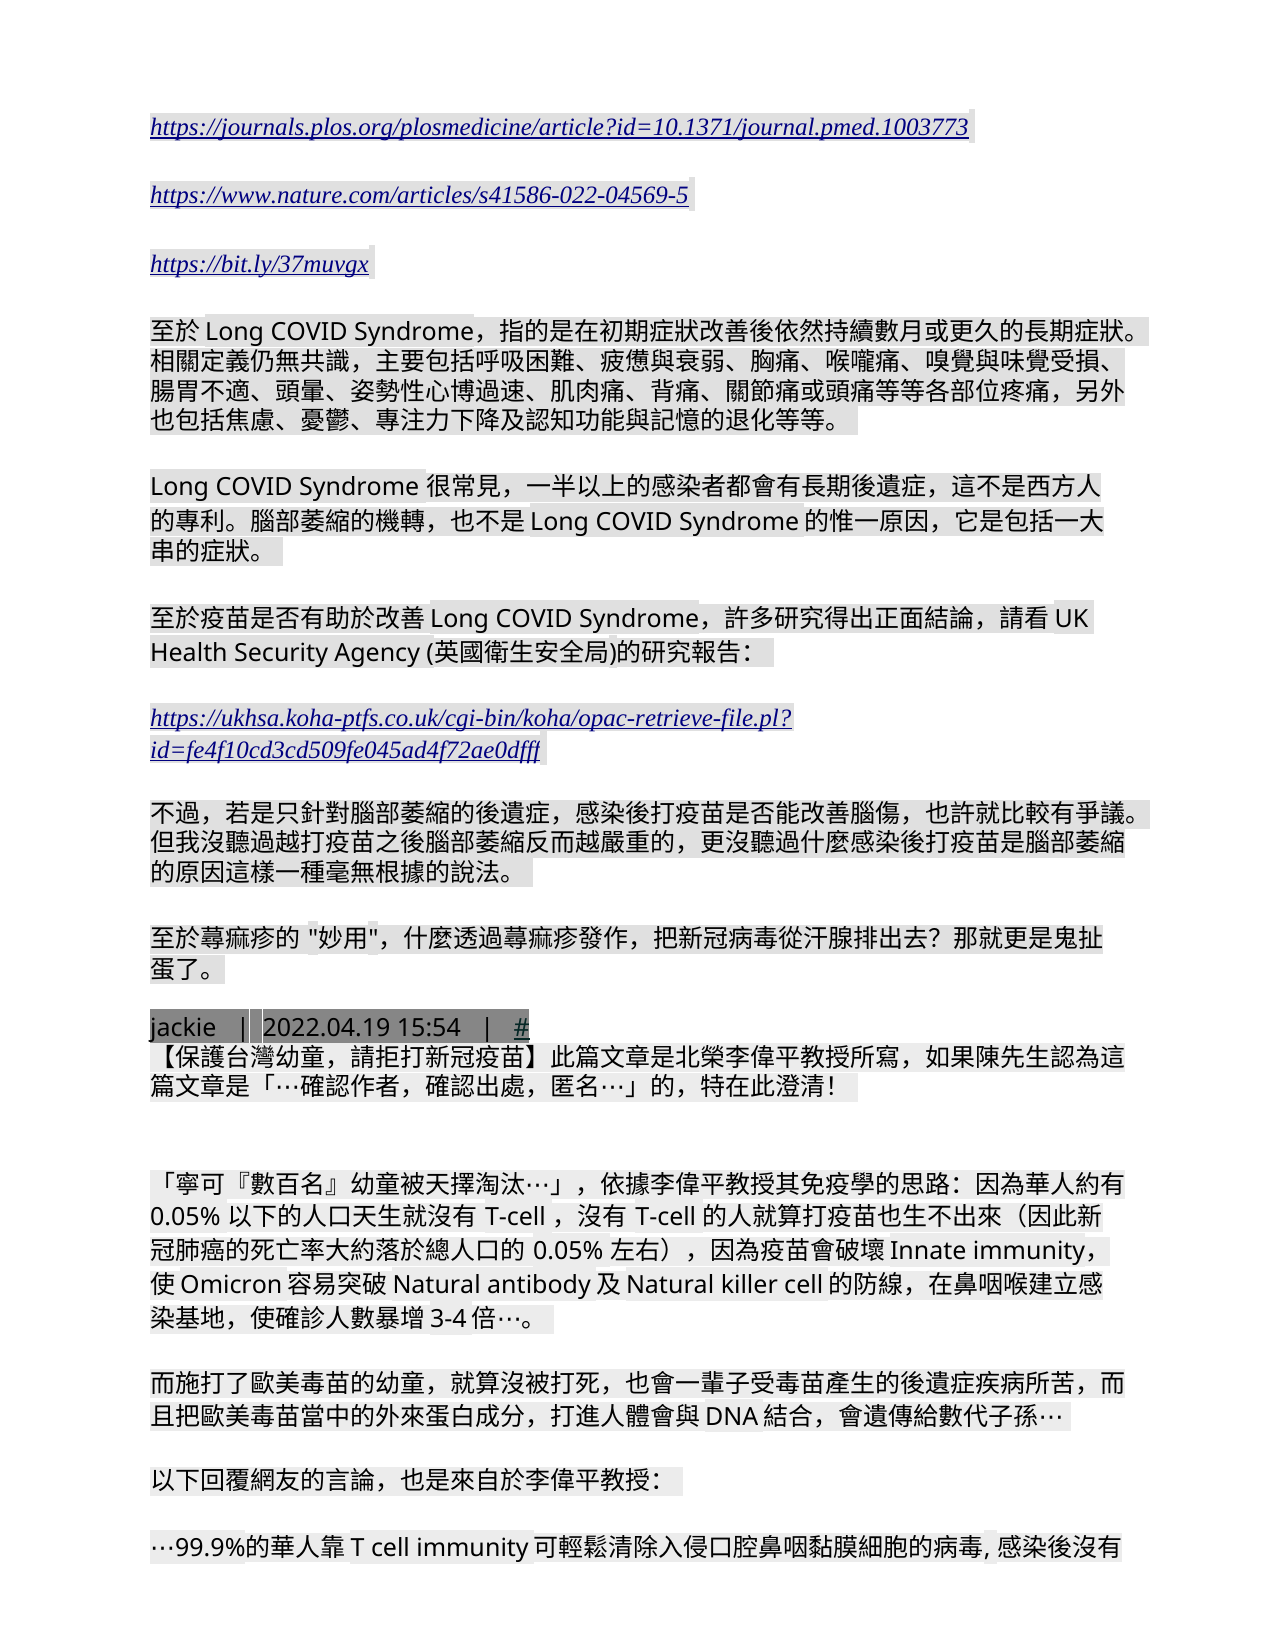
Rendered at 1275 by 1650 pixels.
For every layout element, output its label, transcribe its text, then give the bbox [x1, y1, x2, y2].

text jackie | 2022.04.19 15:54 | # [150, 1009, 1125, 1043]
text 我不知道李偉平醫生或教授是誰，但我不相信一個具有醫學與免疫學專業背景的人會這樣毫無根據或違反事實地胡扯，而且東拼西湊，連蕁痲疹都能變成抗新冠病毒的妙方？ 胡扯只需三言兩語，但是，對之做出澄清卻需千百倍以上的說明。 我的相關知識跟一般醫師沒兩樣，無法獨立做出專業見解，但我能看得懂大多數的相關知識，更能夠判斷哪些是鬼扯。 基於對實證知識的保守態度，我不會叫別人去做什麼，也不會叫別人不要做什麼，但我會跟別人說，我若有所選擇時，我會怎麼做出選擇的原因。人們參考也罷，嗤之以鼻也無妨，畢竟我管不著別人，而別人也別企圖管我。 比方說，我常提到，大陸疫苗是我的惟一選項。為什麼？因為它是傳統滅活疫苗，相關經驗與數據充足，傷害性很有限。但是，基因疫苗卻不然。它是一種新技術，缺乏相關後遺症的長期數據，而且涉及基因免疫，傷害與影響深遠，難以預料。 可是，島內因為人渣黨當權，出於政治考量而故意排除大陸疫苗，於是我們只好被迫在基因疫苗與感染新冠病毒之間做出選擇。此外，還有強制施打的因素。比方說，我是醫師，我若拒打，很可能會工作不保。 當然，我也考量到萬一罹患新冠病毒的後果，我在乎的不是重症與否，畢竟重症機率不高，而且我對自身健康有信心，我沒什麼慢性病。我在乎的不是重症，而是腦部的潛在長期傷害，甚至產生類似阿滋海默症的失智後果。可怕之處在於，即使是輕症，很可能同樣也會有腦部萎縮的後遺症。 到底新冠病毒的腦部傷害如何造成，相關機轉目前仍不清楚，有研究認為嗅覺與味覺的損害可能與此有關。至於腦傷是否可逆，是否會持續進展，目前也不清楚。很多疾病也會造成類似的腦部萎縮，例如頭部外傷、憂鬱、失眠、流感、阿滋海默症等等，但其相關機轉並不一樣。 https://journals.plos.org/plosmedicine/article?id=10.1371/journal.pmed.1003773 https://www.nature.com/articles/s41586-022-04569-5 https://bit.ly/37muvgx 至於Long COVID Syndrome，指的是在初期症狀改善後依然持續數月或更久的長期症狀。相關定義仍無共識，主要包括呼吸困難、疲憊與衰弱、胸痛、喉嚨痛、嗅覺與味覺受損、腸胃不適、頭暈、姿勢性心博過速、肌肉痛、背痛、關節痛或頭痛等等各部位疼痛，另外也包括焦慮、憂鬱、專注力下降及認知功能與記憶的退化等等。 Long COVID Syndrome 很常見，一半以上的感染者都會有長期後遺症，這不是西方人的專利。腦部萎縮的機轉，也不是Long COVID Syndrome的惟一原因，它是包括一大串的症狀。 至於疫苗是否有助於改善Long COVID Syndrome，許多研究得出正面結論，請看UK Health Security Agency (英國衛生安全局)的研究報告： https://ukhsa.koha-ptfs.co.uk/cgi-bin/koha/opac-retrieve-file.pl?id=fe4f10cd3cd509fe045ad4f72ae0dfff 不過，若是只針對腦部萎縮的後遺症，感染後打疫苗是否能改善腦傷，也許就比較有爭議。但我沒聽過越打疫苗之後腦部萎縮反而越嚴重的，更沒聽過什麼感染後打疫苗是腦部萎縮的原因這樣一種毫無根據的說法。 至於蕁痲疹的 "妙用"，什麼透過蕁痲疹發作，把新冠病毒從汗腺排出去？那就更是鬼扯蛋了。 [150, 75, 1125, 984]
text 【保護台灣幼童，請拒打新冠疫苗】此篇文章是北榮李偉平教授所寫，如果陳先生認為這篇文章是「⋯確認作者，確認出處，匿名⋯」的，特在此澄清！ 「寧可『數百名』幼童被天擇淘汰⋯」，依據李偉平教授其免疫學的思路：因為華人約有 0.05% 以下的人口天生就沒有 T-cell ，沒有 T-cell 的人就算打疫苗也生不出來（因此新冠肺癌的死亡率大約落於總人口的 0.05% 左右），因為疫苗會破壞Innate immunity，使Omicron容易突破Natural antibody及Natural killer cell的防線，在鼻咽喉建立感染基地，使確診人數暴增3-4倍⋯。 而施打了歐美毒苗的幼童，就算沒被打死，也會一輩子受毒苗產生的後遺症疾病所苦，而且把歐美毒苗當中的外來蛋白成分，打進人體會與DNA結合，會遺傳給數代子孫⋯ 以下回覆網友的言論，也是來自於李偉平教授： ⋯99.9%的華人靠T cell immunity可輕鬆清除入侵口腔鼻咽黏膜細胞的病毒, 感染後沒有 [150, 1043, 1125, 1564]
